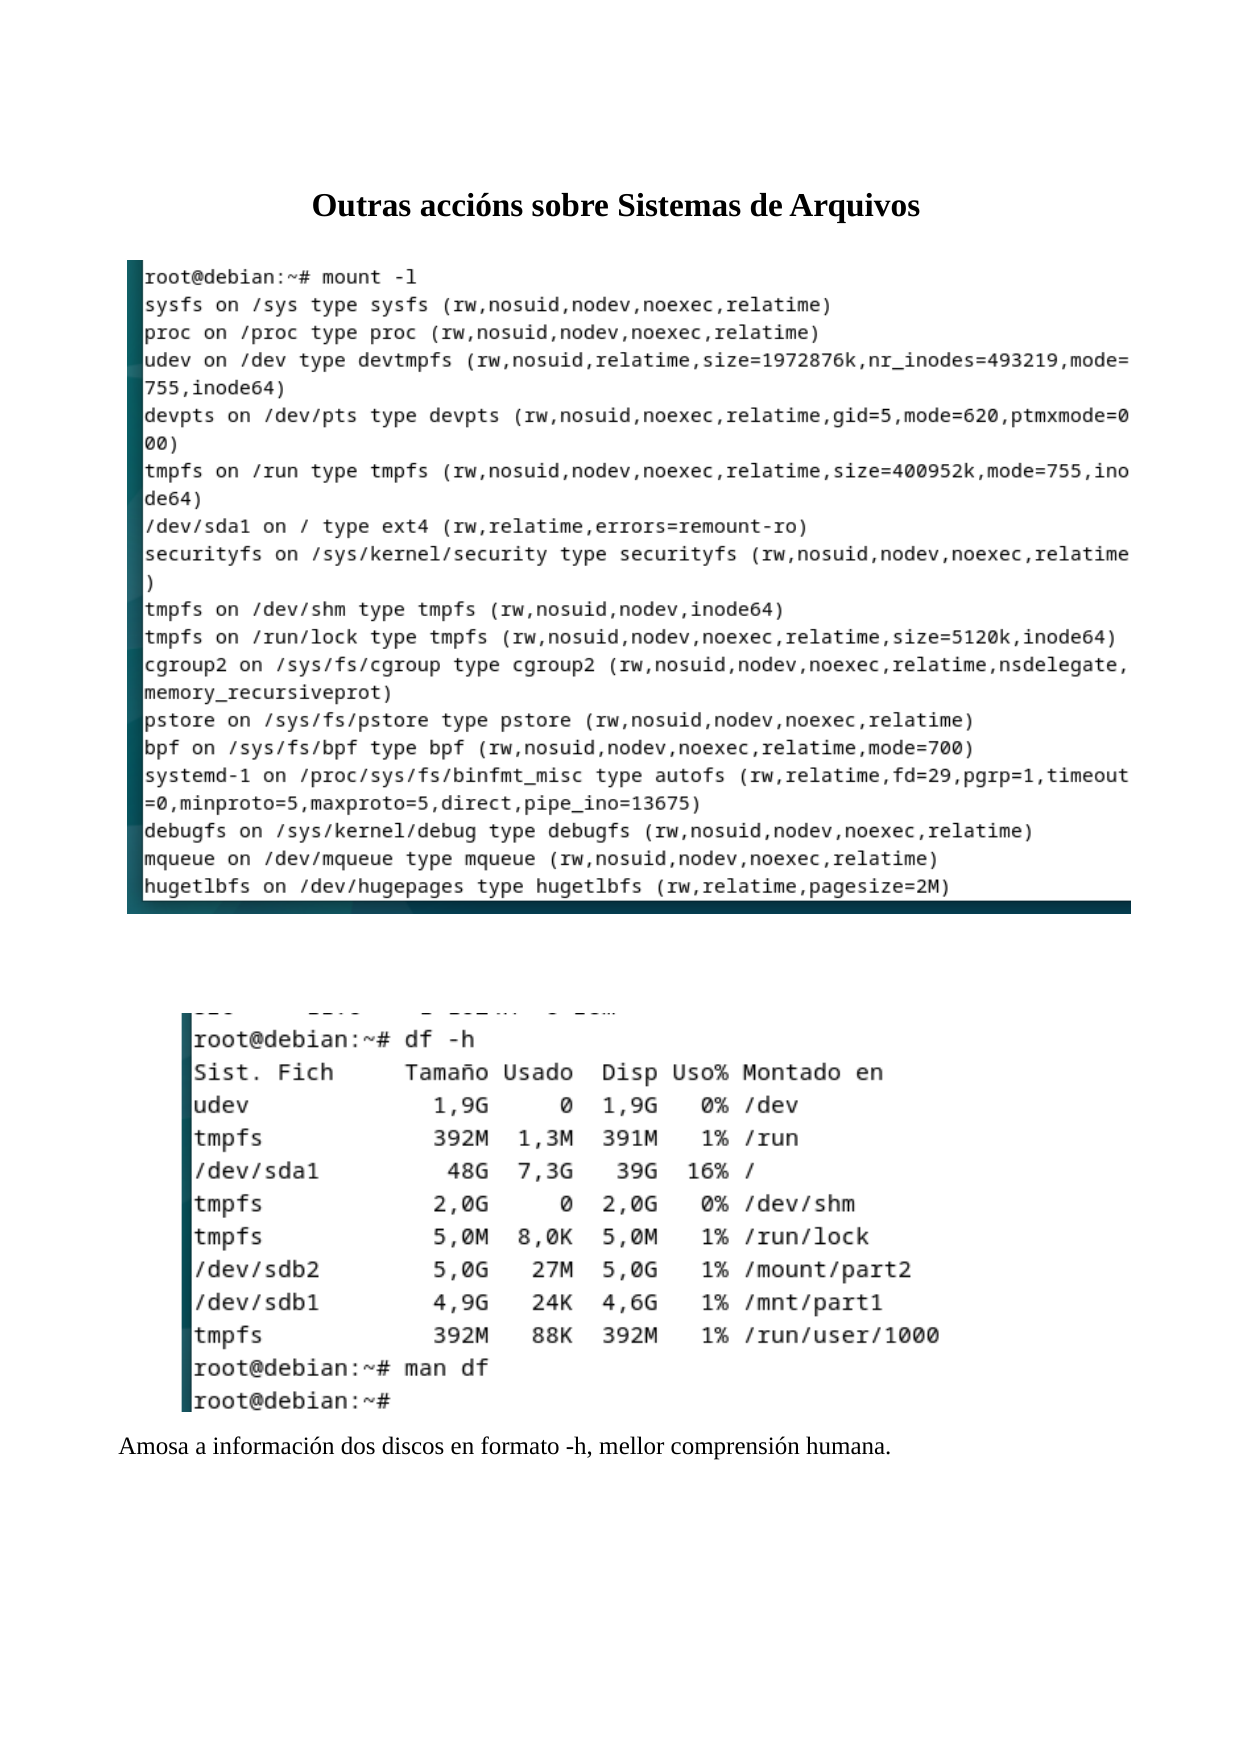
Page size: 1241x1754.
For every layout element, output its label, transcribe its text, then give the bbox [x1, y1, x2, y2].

text Outras accións sobre Sistemas de Arquivos [118, 185, 1122, 223]
picture [127, 260, 1131, 914]
text Amosa a información dos discos en formato -h, mellor comprensión humana. [118, 1431, 1122, 1460]
picture [181, 1013, 967, 1412]
